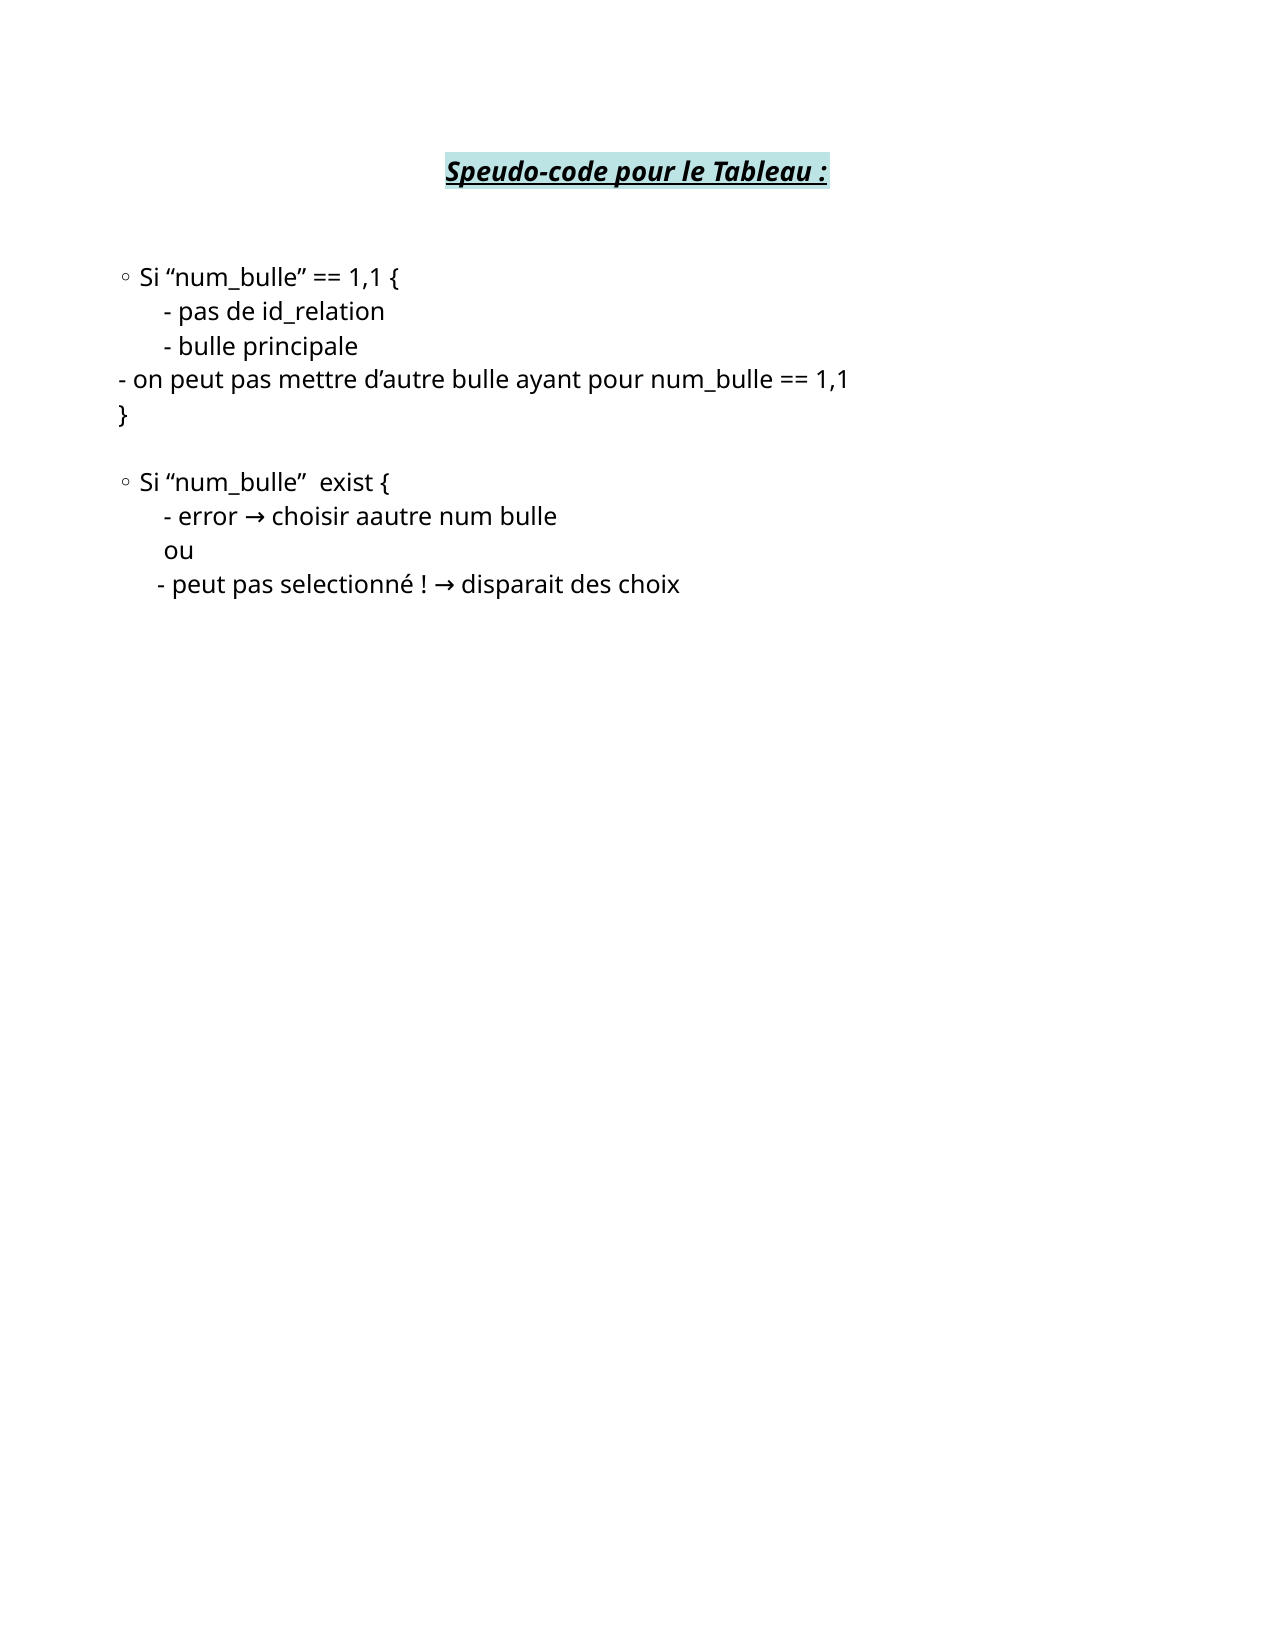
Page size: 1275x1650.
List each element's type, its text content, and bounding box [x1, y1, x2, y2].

text ou [118, 532, 1157, 567]
text - pas de id_relation [118, 294, 1157, 328]
text Speudo-code pour le Tableau : [118, 152, 1157, 189]
text ◦ Si “num_bulle” exist { [118, 464, 1157, 498]
text - peut pas selectionné ! → disparait des choix [118, 567, 1157, 601]
text - on peut pas mettre d’autre bulle ayant pour num_bulle == 1,1 [118, 362, 1157, 396]
text - error → choisir aautre num bulle [118, 498, 1157, 532]
text } [118, 396, 1157, 430]
text ◦ Si “num_bulle” == 1,1 { [118, 260, 1157, 294]
text - bulle principale [118, 328, 1157, 362]
